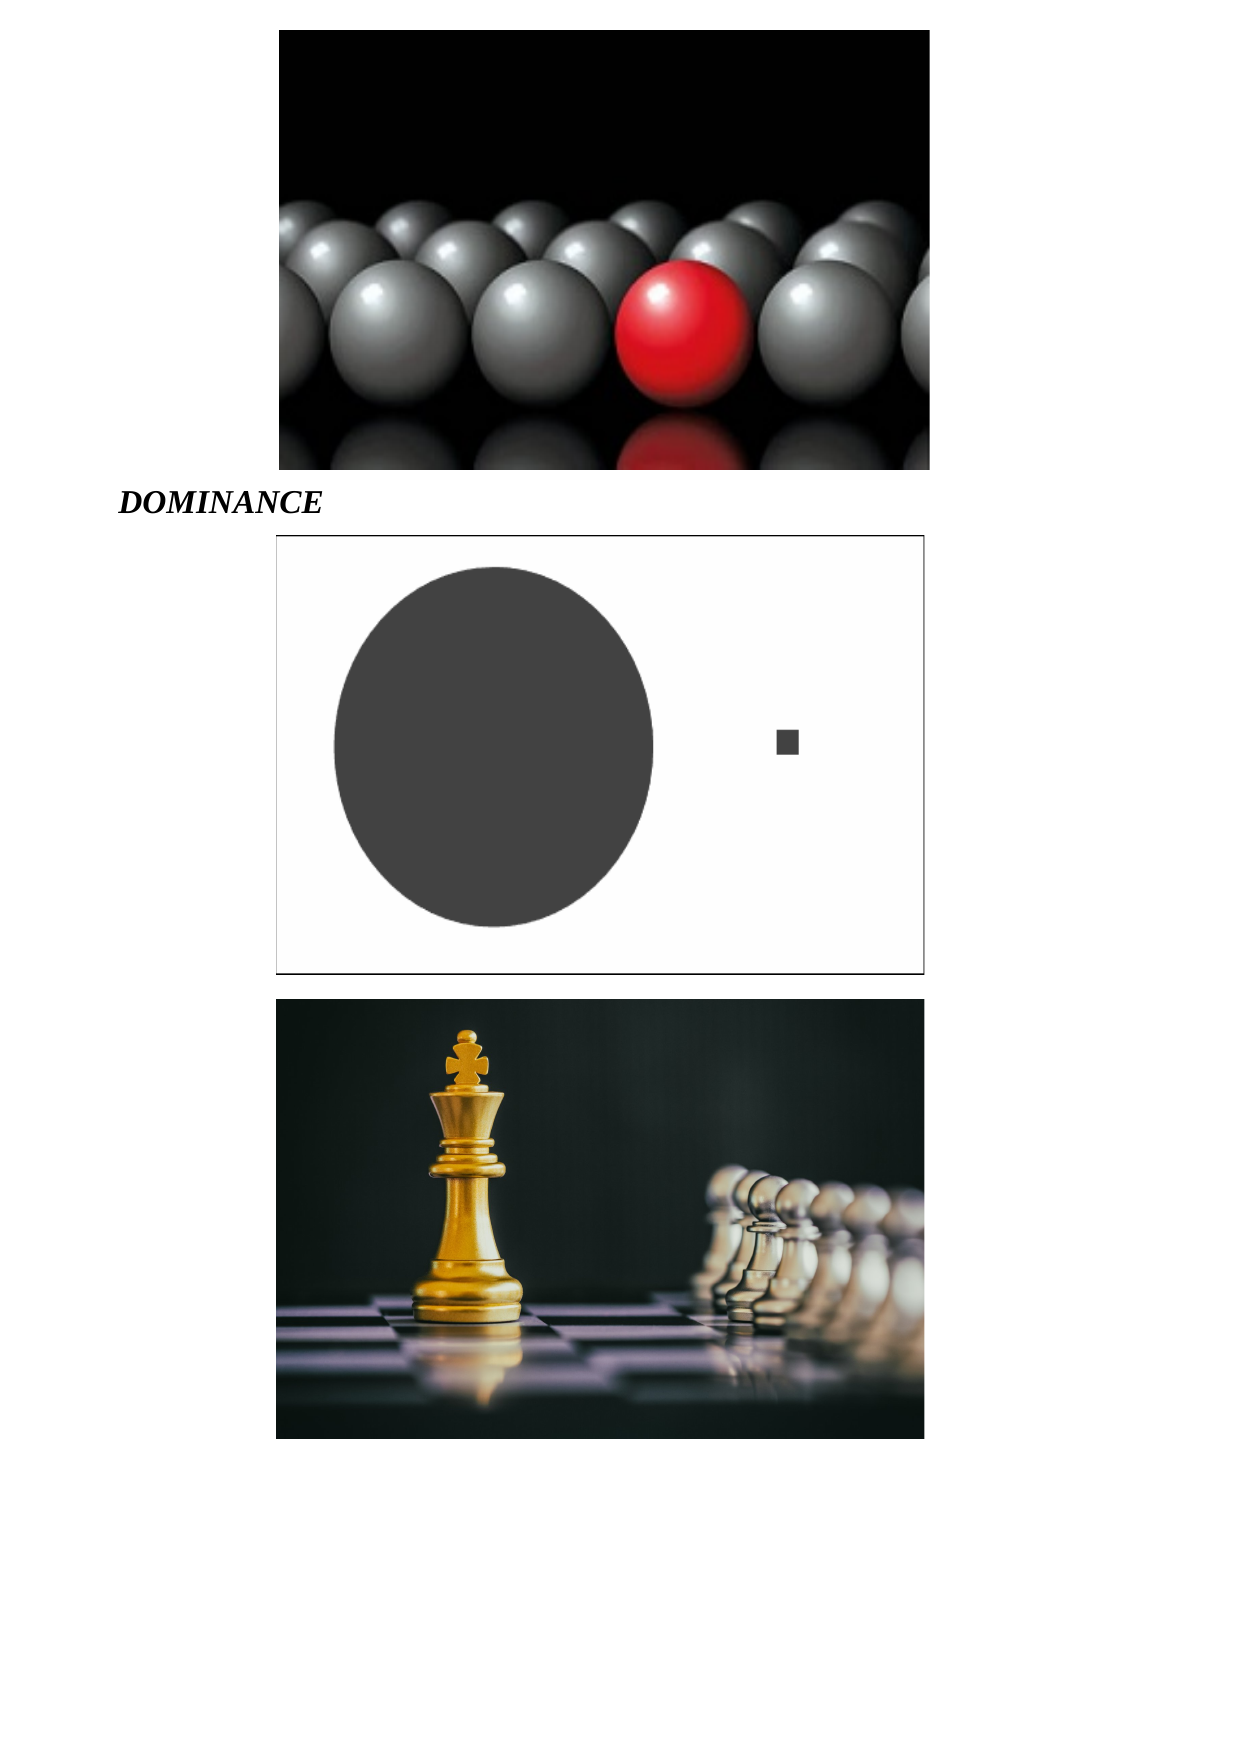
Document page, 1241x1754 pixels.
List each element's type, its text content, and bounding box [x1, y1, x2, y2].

picture [276, 999, 925, 1439]
text DOMINANCE [118, 482, 1122, 521]
picture [276, 535, 925, 975]
picture [279, 30, 930, 470]
